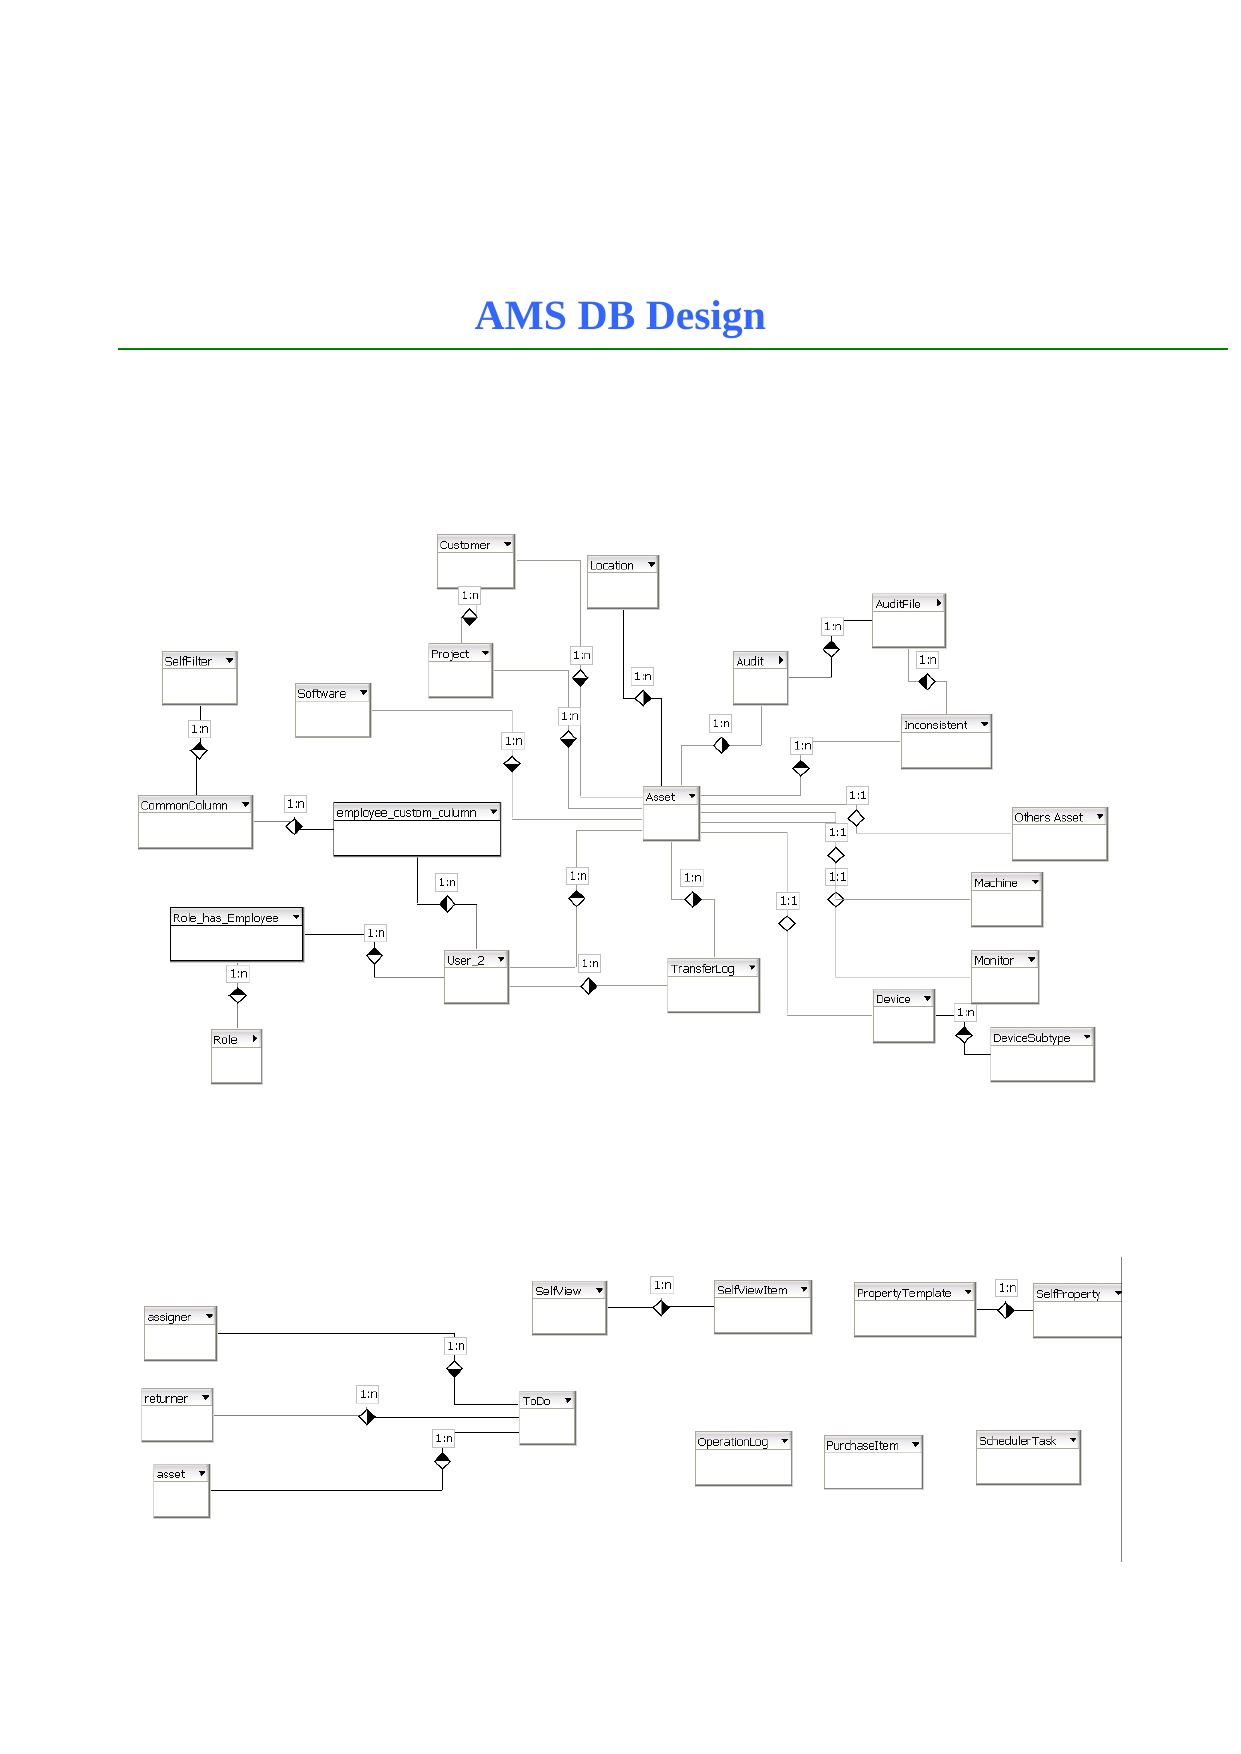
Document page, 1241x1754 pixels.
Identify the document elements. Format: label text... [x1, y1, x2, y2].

text AMS DB Design [118, 291, 1122, 338]
picture [118, 509, 1122, 1098]
picture [118, 1257, 1122, 1562]
